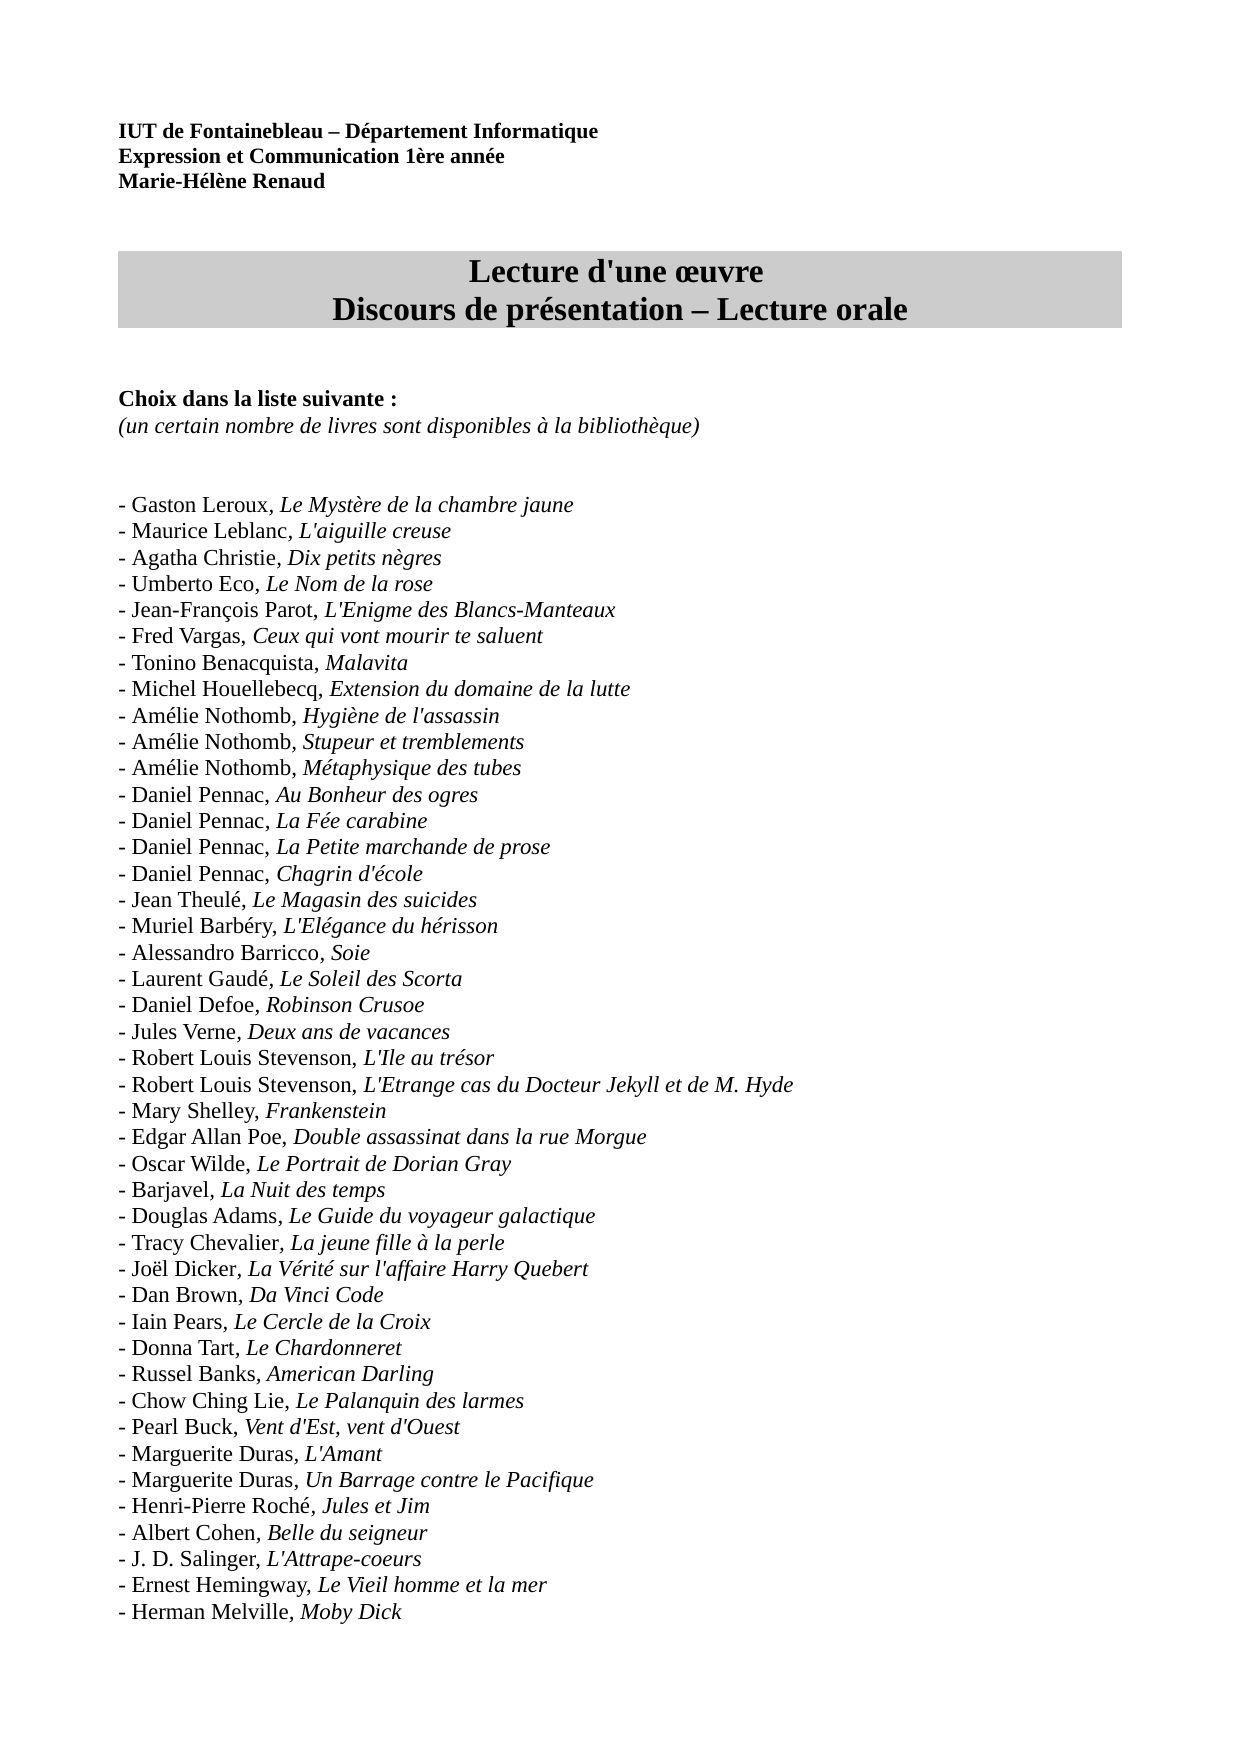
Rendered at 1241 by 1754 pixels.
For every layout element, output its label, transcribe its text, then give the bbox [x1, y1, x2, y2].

text - Daniel Pennac, La Petite marchande de prose [118, 833, 1122, 860]
text - Joël Dicker, La Vérité sur l'affaire Harry Quebert [118, 1255, 1122, 1281]
text - Robert Louis Stevenson, L'Etrange cas du Docteur Jekyll et de M. Hyde [118, 1071, 1122, 1097]
text - Amélie Nothomb, Stupeur et tremblements [118, 728, 1122, 754]
text - Herman Melville, Moby Dick [118, 1598, 1122, 1624]
text - Jules Verne, Deux ans de vacances [118, 1018, 1122, 1044]
text - Pearl Buck, Vent d'Est, vent d'Ouest [118, 1413, 1122, 1439]
text (un certain nombre de livres sont disponibles à la bibliothèque) [118, 412, 1122, 438]
text - Albert Cohen, Belle du seigneur [118, 1519, 1122, 1545]
text Marie-Hélène Renaud [118, 168, 1122, 194]
text - Tracy Chevalier, La jeune fille à la perle [118, 1229, 1122, 1255]
text - Edgar Allan Poe, Double assassinat dans la rue Morgue [118, 1123, 1122, 1150]
text - Alessandro Barricco, Soie [118, 939, 1122, 965]
text - Umberto Eco, Le Nom de la rose [118, 570, 1122, 596]
text - Douglas Adams, Le Guide du voyageur galactique [118, 1202, 1122, 1229]
text Expression et Communication 1ère année [118, 143, 1122, 168]
text - Daniel Defoe, Robinson Crusoe [118, 992, 1122, 1018]
text - Dan Brown, Da Vinci Code [118, 1281, 1122, 1308]
text - Robert Louis Stevenson, L'Ile au trésor [118, 1044, 1122, 1071]
text - Daniel Pennac, Au Bonheur des ogres [118, 781, 1122, 807]
text - Ernest Hemingway, Le Vieil homme et la mer [118, 1571, 1122, 1598]
text - Maurice Leblanc, L'aiguille creuse [118, 517, 1122, 543]
text - Chow Ching Lie, Le Palanquin des larmes [118, 1387, 1122, 1413]
text - Amélie Nothomb, Métaphysique des tubes [118, 754, 1122, 781]
text - Barjavel, La Nuit des temps [118, 1176, 1122, 1202]
text IUT de Fontainebleau – Département Informatique [118, 118, 1122, 143]
text - J. D. Salinger, L'Attrape-coeurs [118, 1545, 1122, 1571]
text - Daniel Pennac, La Fée carabine [118, 807, 1122, 833]
text - Daniel Pennac, Chagrin d'école [118, 860, 1122, 886]
text - Russel Banks, American Darling [118, 1361, 1122, 1387]
text - Oscar Wilde, Le Portrait de Dorian Gray [118, 1150, 1122, 1176]
text Choix dans la liste suivante : [118, 385, 1122, 412]
text Lecture d'une œuvre [118, 251, 1122, 289]
text - Muriel Barbéry, L'Elégance du hérisson [118, 912, 1122, 939]
text - Amélie Nothomb, Hygiène de l'assassin [118, 702, 1122, 728]
text - Marguerite Duras, Un Barrage contre le Pacifique [118, 1466, 1122, 1492]
text - Henri-Pierre Roché, Jules et Jim [118, 1492, 1122, 1519]
text - Tonino Benacquista, Malavita [118, 649, 1122, 675]
text - Donna Tart, Le Chardonneret [118, 1334, 1122, 1361]
text - Michel Houellebecq, Extension du domaine de la lutte [118, 675, 1122, 702]
text - Jean Theulé, Le Magasin des suicides [118, 886, 1122, 912]
text - Gaston Leroux, Le Mystère de la chambre jaune [118, 491, 1122, 517]
text - Jean-François Parot, L'Enigme des Blancs-Manteaux [118, 596, 1122, 623]
text - Fred Vargas, Ceux qui vont mourir te saluent [118, 623, 1122, 649]
text - Laurent Gaudé, Le Soleil des Scorta [118, 965, 1122, 992]
text - Iain Pears, Le Cercle de la Croix [118, 1308, 1122, 1334]
text - Marguerite Duras, L'Amant [118, 1439, 1122, 1466]
text - Agatha Christie, Dix petits nègres [118, 543, 1122, 570]
text - Mary Shelley, Frankenstein [118, 1097, 1122, 1123]
text Discours de présentation – Lecture orale [118, 289, 1122, 328]
